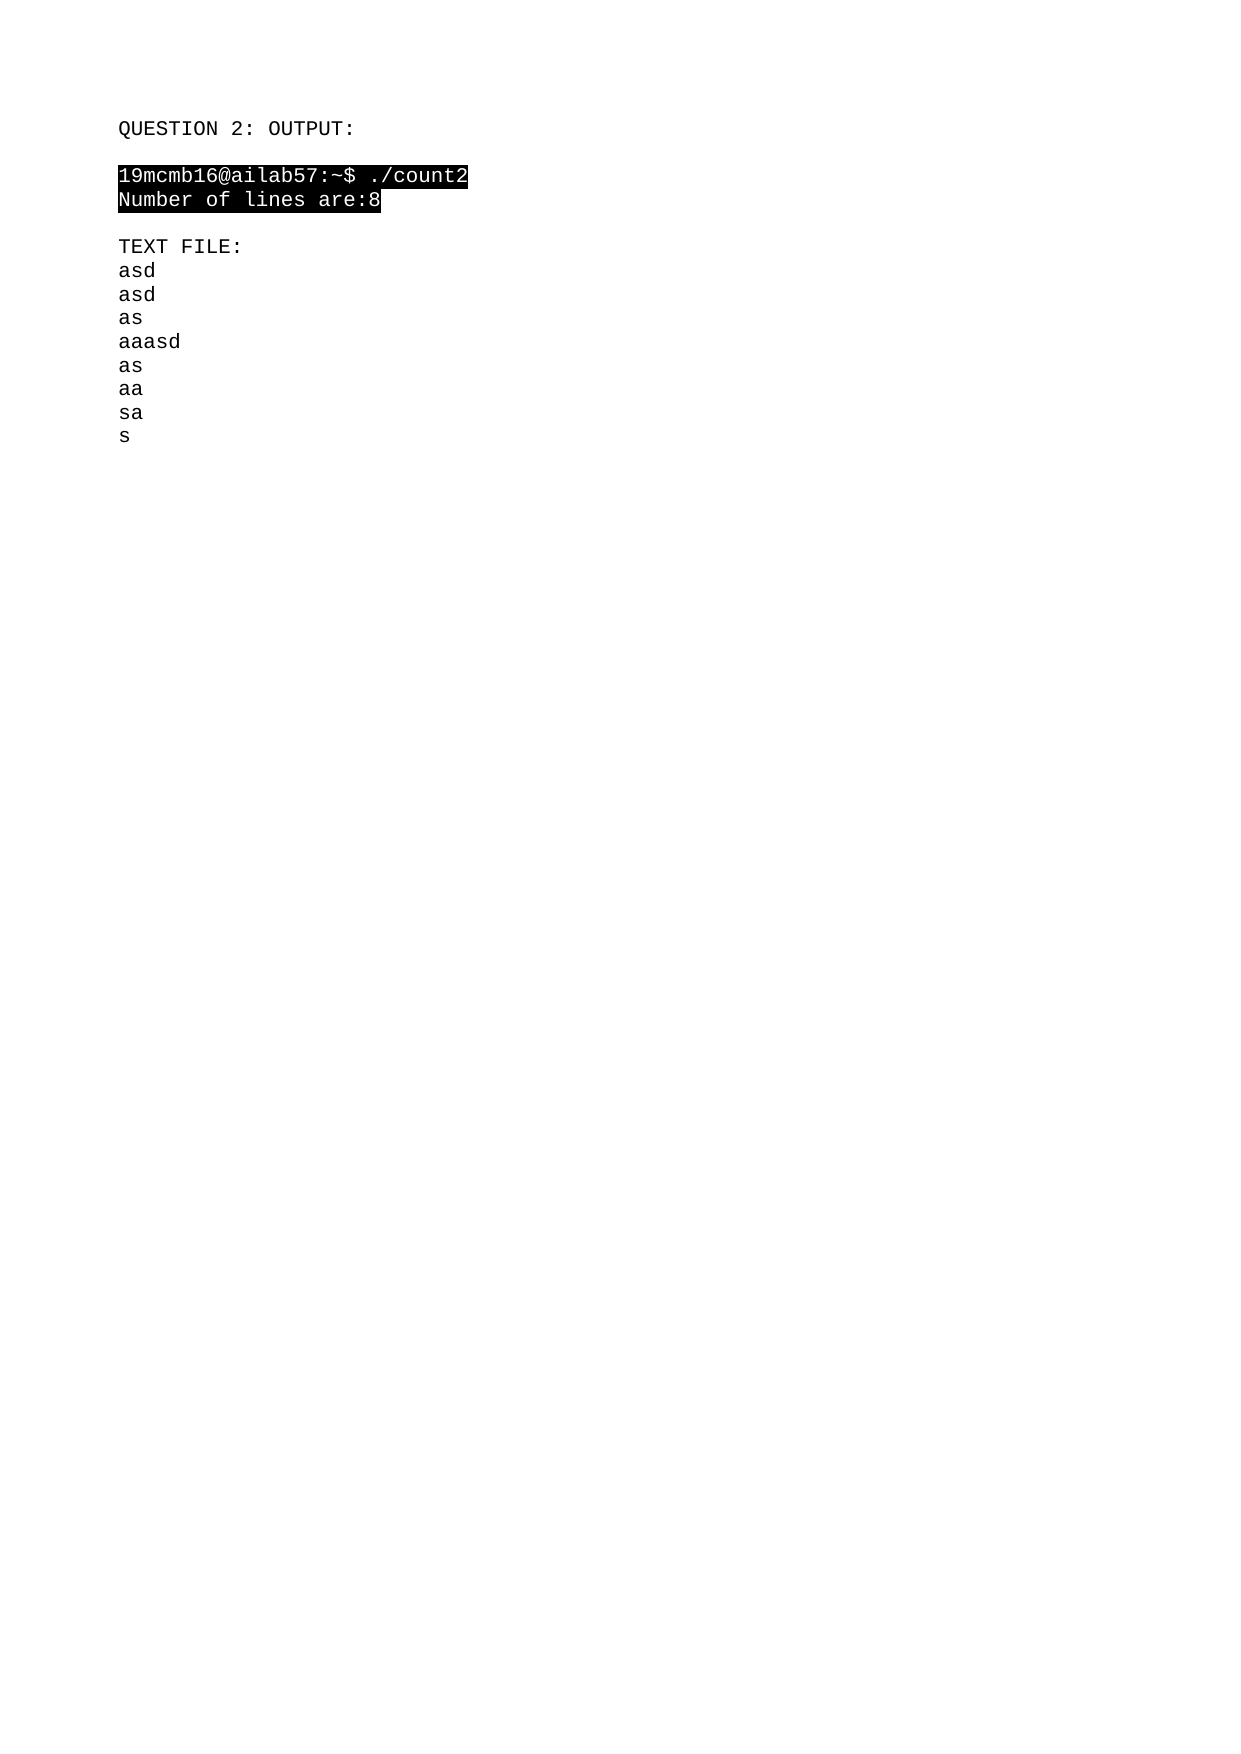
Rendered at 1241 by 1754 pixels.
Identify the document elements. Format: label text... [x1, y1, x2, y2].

text asd [118, 260, 1122, 284]
text QUESTION 2: OUTPUT: [118, 118, 1122, 142]
text aa [118, 378, 1122, 402]
text asd [118, 284, 1122, 307]
text as [118, 354, 1122, 378]
text TEXT FILE: [118, 236, 1122, 260]
text as [118, 307, 1122, 331]
text Number of lines are:8 [118, 189, 1122, 213]
text 19mcmb16@ailab57:~$ ./count2 [118, 165, 1122, 189]
text aaasd [118, 331, 1122, 354]
text s [118, 426, 1122, 449]
text sa [118, 402, 1122, 426]
